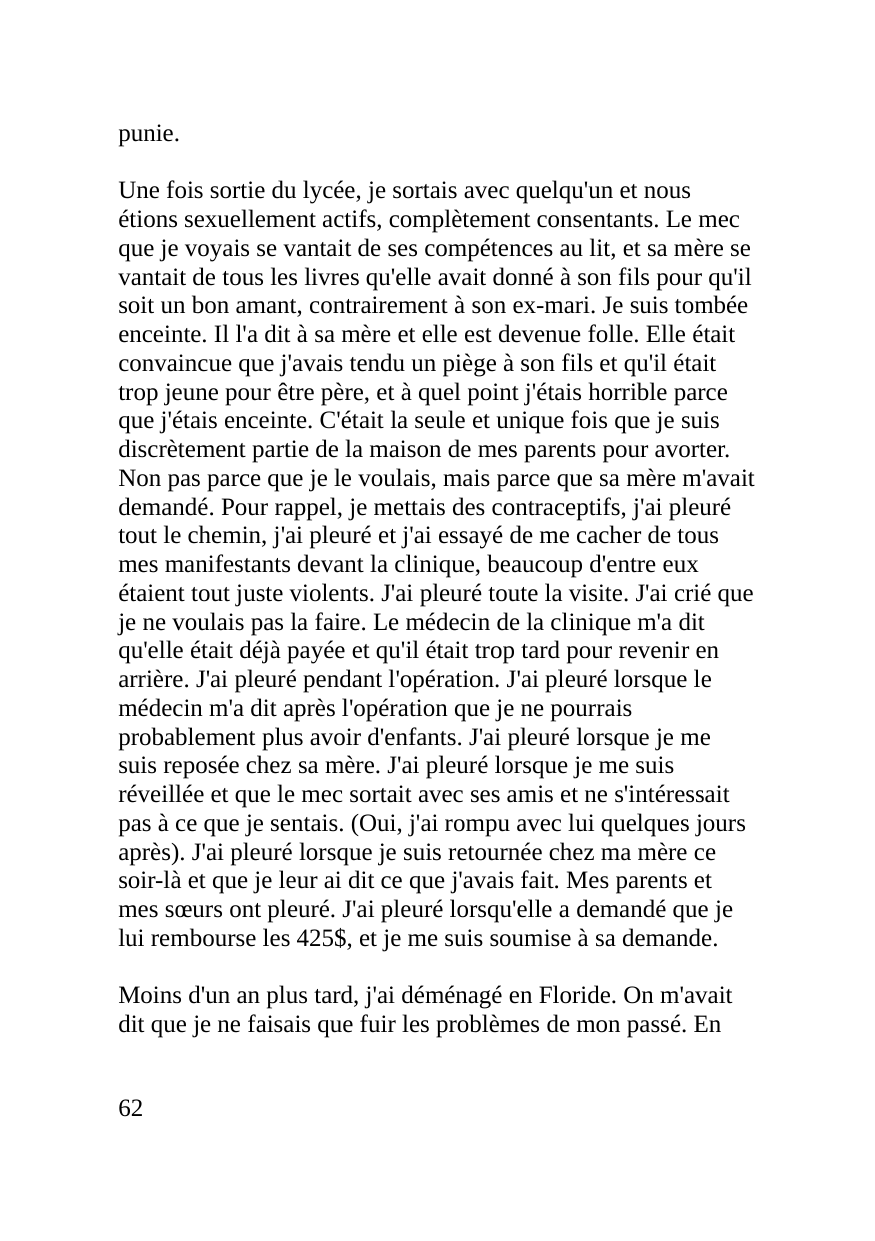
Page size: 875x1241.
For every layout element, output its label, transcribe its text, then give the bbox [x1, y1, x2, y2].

text punie. [118, 118, 756, 147]
text Moins d'un an plus tard, j'ai déménagé en Floride. On m'avait dit que je ne faisais que fuir les problèmes de mon passé. En [118, 981, 756, 1038]
text Une fois sortie du lycée, je sortais avec quelqu'un et nous étions sexuellement actifs, complètement consentants. Le mec que je voyais se vantait de ses compétences au lit, et sa mère se vantait de tous les livres qu'elle avait donné à son fils pour qu'il soit un bon amant, contrairement à son ex-mari. Je suis tombée enceinte. Il l'a dit à sa mère et elle est devenue folle. Elle était convaincue que j'avais tendu un piège à son fils et qu'il était trop jeune pour être père, et à quel point j'étais horrible parce que j'étais enceinte. C'était la seule et unique fois que je suis discrètement partie de la maison de mes parents pour avorter. Non pas parce que je le voulais, mais parce que sa mère m'avait demandé. Pour rappel, je mettais des contraceptifs, j'ai pleuré tout le chemin, j'ai pleuré et j'ai essayé de me cacher de tous mes manifestants devant la clinique, beaucoup d'entre eux étaient tout juste violents. J'ai pleuré toute la visite. J'ai crié que je ne voulais pas la faire. Le médecin de la clinique m'a dit qu'elle était déjà payée et qu'il était trop tard pour revenir en arrière. J'ai pleuré pendant l'opération. J'ai pleuré lorsque le médecin m'a dit après l'opération que je ne pourrais probablement plus avoir d'enfants. J'ai pleuré lorsque je me suis reposée chez sa mère. J'ai pleuré lorsque je me suis réveillée et que le mec sortait avec ses amis et ne s'intéressait pas à ce que je sentais. (Oui, j'ai rompu avec lui quelques jours après). J'ai pleuré lorsque je suis retournée chez ma mère ce soir-là et que je leur ai dit ce que j'avais fait. Mes parents et mes sœurs ont pleuré. J'ai pleuré lorsqu'elle a demandé que je lui rembourse les 425$, et je me suis soumise à sa demande. [118, 176, 756, 952]
